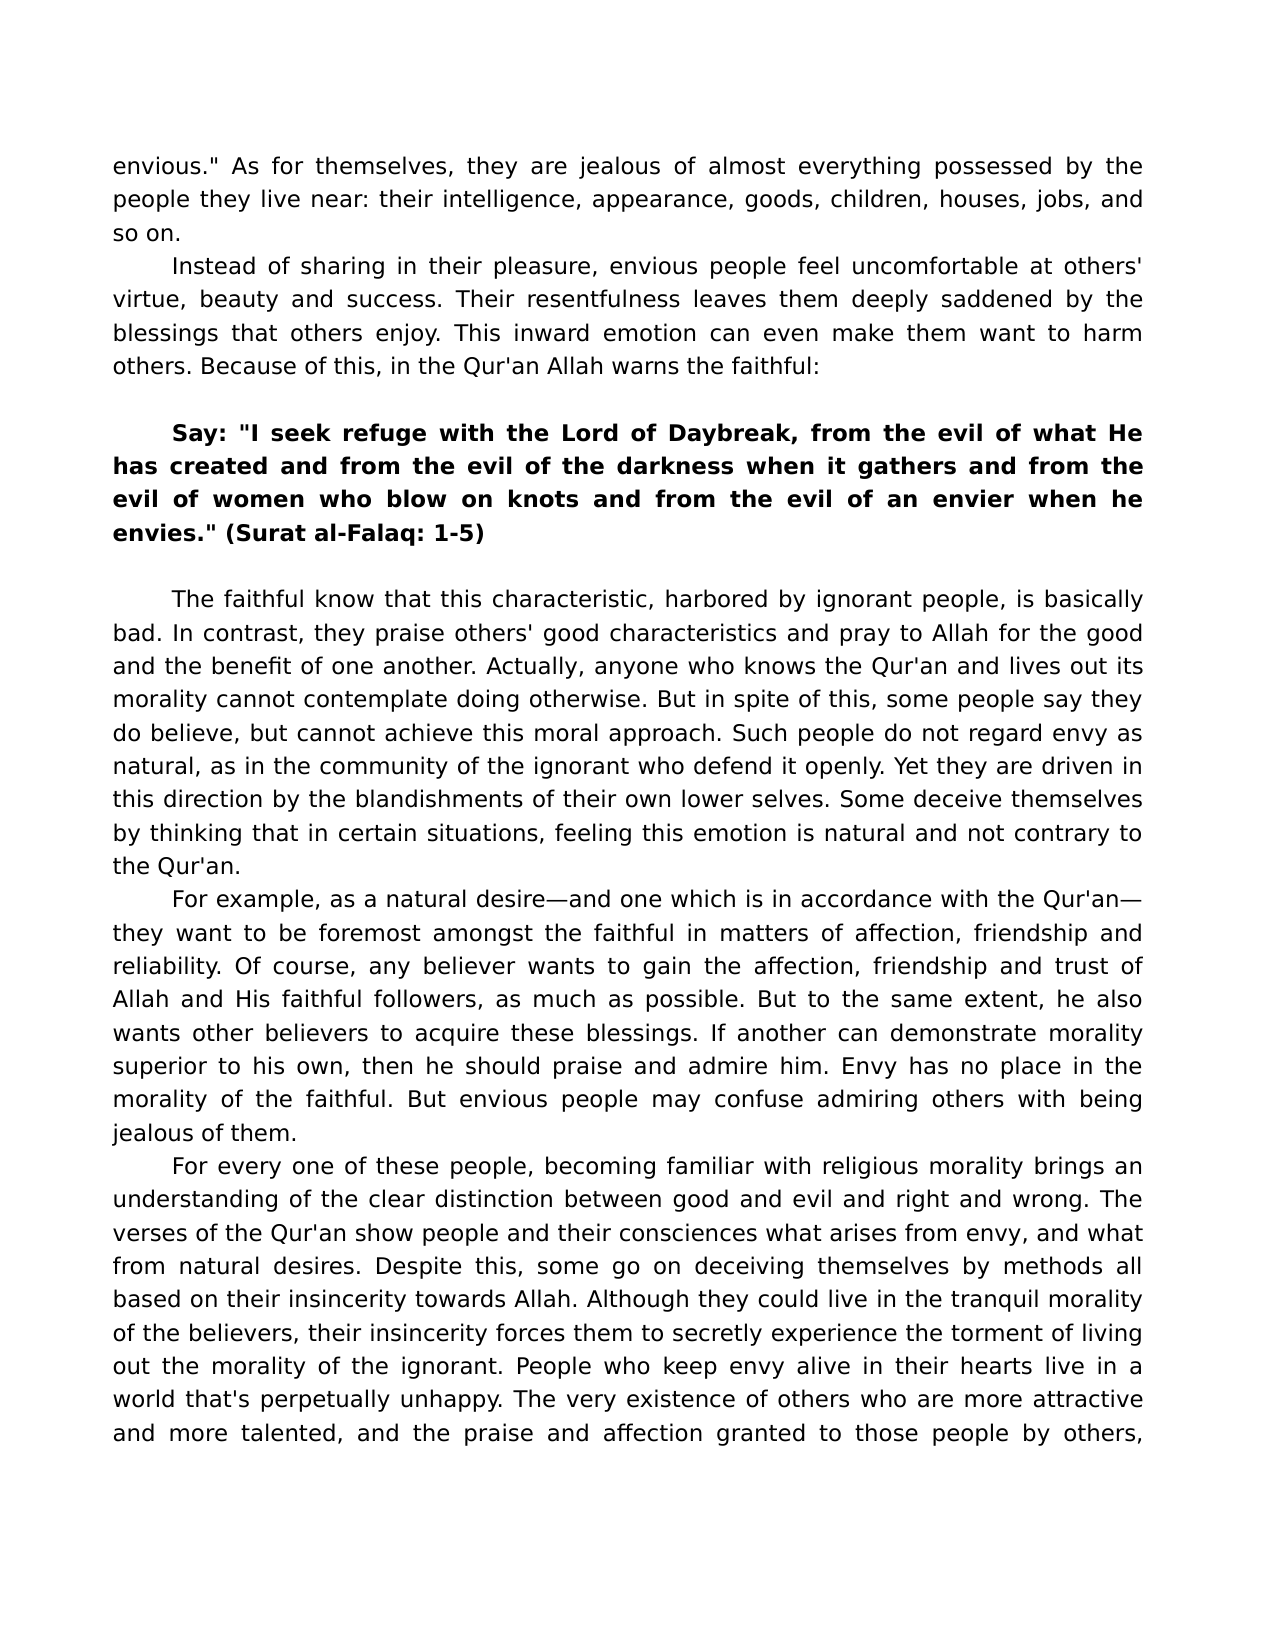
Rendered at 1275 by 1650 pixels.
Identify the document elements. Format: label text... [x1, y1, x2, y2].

text The faithful know that this characteristic, harbored by ignorant people, is basically bad. In contrast, they praise others' good characteristics and pray to Allah for the good and the benefit of one another. Actually, anyone who knows the Qur'an and lives out its morality cannot contemplate doing otherwise. But in spite of this, some people say they do believe, but cannot achieve this moral approach. Such people do not regard envy as natural, as in the community of the ignorant who defend it openly. Yet they are driven in this direction by the blandishments of their own lower selves. Some deceive themselves by thinking that in certain situations, feeling this emotion is natural and not contrary to the Qur'an. [112, 581, 1145, 881]
text Say: "I seek refuge with the Lord of Daybreak, from the evil of what He has created and from the evil of the darkness when it gathers and from the evil of women who blow on knots and from the evil of an envier when he envies." (Surat al-Falaq: 1-5) [112, 414, 1145, 548]
text For example, as a natural desire—and one which is in accordance with the Qur'an—they want to be foremost amongst the faithful in matters of affection, friendship and reliability. Of course, any believer wants to gain the affection, friendship and trust of Allah and His faithful followers, as much as possible. But to the same extent, he also wants other believers to acquire these blessings. If another can demonstrate morality superior to his own, then he should praise and admire him. Envy has no place in the morality of the faithful. But envious people may confuse admiring others with being jealous of them. [112, 881, 1145, 1148]
text Instead of sharing in their pleasure, envious people feel uncomfortable at others' virtue, beauty and success. Their resentfulness leaves them deeply saddened by the blessings that others enjoy. This inward emotion can even make them want to harm others. Because of this, in the Qur'an Allah warns the faithful: [112, 248, 1145, 381]
text envious." As for themselves, they are jealous of almost everything possessed by the people they live near: their intelligence, appearance, goods, children, houses, jobs, and so on. [112, 148, 1145, 248]
text For every one of these people, becoming familiar with religious morality brings an understanding of the clear distinction between good and evil and right and wrong. The verses of the Qur'an show people and their consciences what arises from envy, and what from natural desires. Despite this, some go on deceiving themselves by methods all based on their insincerity towards Allah. Although they could live in the tranquil morality of the believers, their insincerity forces them to secretly experience the torment of living out the morality of the ignorant. People who keep envy alive in their hearts live in a world that's perpetually unhappy. The very existence of others who are more attractive and more talented, and the praise and affection granted to those people by others, [112, 1148, 1145, 1448]
